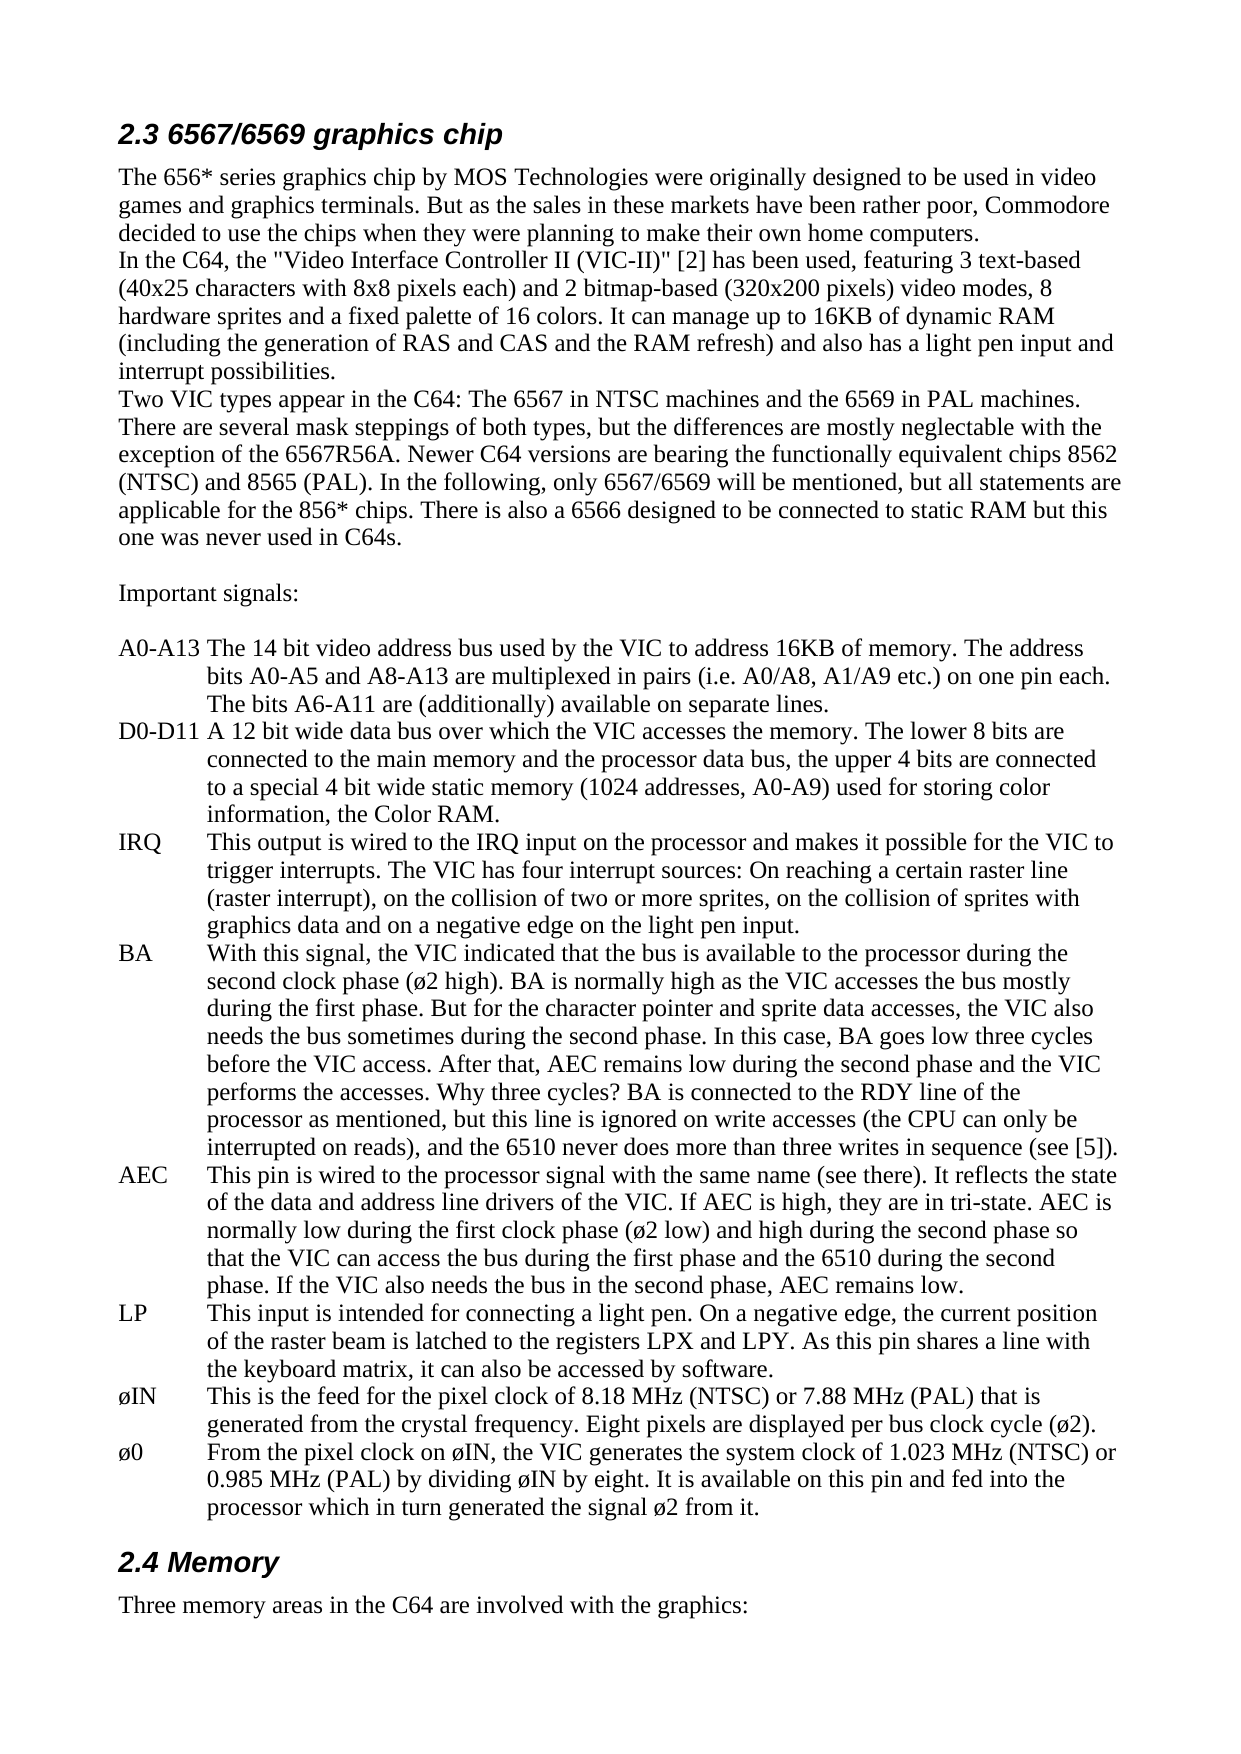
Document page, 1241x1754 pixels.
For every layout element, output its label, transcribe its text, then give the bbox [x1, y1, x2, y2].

text Important signals: [118, 579, 1122, 607]
text BA With this signal, the VIC indicated that the bus is available to the processor during the second clock phase (ø2 high). BA is normally high as the VIC accesses the bus mostly during the first phase. But for the character pointer and sprite data accesses, the VIC also needs the bus sometimes during the second phase. In this case, BA goes low three cycles before the VIC access. After that, AEC remains low during the second phase and the VIC performs the accesses. Why three cycles? BA is connected to the RDY line of the processor as mentioned, but this line is ignored on write accesses (the CPU can only be interrupted on reads), and the 6510 never does more than three writes in sequence (see [5]). [118, 939, 1122, 1161]
subtitle Memory [118, 1546, 1122, 1579]
text Three memory areas in the C64 are involved with the graphics: [118, 1591, 1122, 1619]
text LP This input is intended for connecting a light pen. On a negative edge, the current position of the raster beam is latched to the registers LPX and LPY. As this pin shares a line with the keyboard matrix, it can also be accessed by software. [118, 1299, 1122, 1382]
text In the C64, the "Video Interface Controller II (VIC-II)" [2] has been used, featuring 3 text-based (40x25 characters with 8x8 pixels each) and 2 bitmap-based (320x200 pixels) video modes, 8 hardware sprites and a fixed palette of 16 colors. It can manage up to 16KB of dynamic RAM (including the generation of RAS and CAS and the RAM refresh) and also has a light pen input and interrupt possibilities. [118, 246, 1122, 385]
text D0-D11 A 12 bit wide data bus over which the VIC accesses the memory. The lower 8 bits are connected to the main memory and the processor data bus, the upper 4 bits are connected to a special 4 bit wide static memory (1024 addresses, A0-A9) used for storing color information, the Color RAM. [118, 717, 1122, 828]
text IRQ This output is wired to the IRQ input on the processor and makes it possible for the VIC to trigger interrupts. The VIC has four interrupt sources: On reaching a certain raster line (raster interrupt), on the collision of two or more sprites, on the collision of sprites with graphics data and on a negative edge on the light pen input. [118, 828, 1122, 939]
subtitle 6567/6569 graphics chip [118, 118, 1122, 151]
text The 656* series graphics chip by MOS Technologies were originally designed to be used in video games and graphics terminals. But as the sales in these markets have been rather poor, Commodore decided to use the chips when they were planning to make their own home computers. [118, 163, 1122, 246]
text øIN This is the feed for the pixel clock of 8.18 MHz (NTSC) or 7.88 MHz (PAL) that is generated from the crystal frequency. Eight pixels are displayed per bus clock cycle (ø2). [118, 1382, 1122, 1438]
text AEC This pin is wired to the processor signal with the same name (see there). It reflects the state of the data and address line drivers of the VIC. If AEC is high, they are in tri-state. AEC is normally low during the first clock phase (ø2 low) and high during the second phase so that the VIC can access the bus during the first phase and the 6510 during the second phase. If the VIC also needs the bus in the second phase, AEC remains low. [118, 1161, 1122, 1299]
text ø0 From the pixel clock on øIN, the VIC generates the system clock of 1.023 MHz (NTSC) or 0.985 MHz (PAL) by dividing øIN by eight. It is available on this pin and fed into the processor which in turn generated the signal ø2 from it. [118, 1438, 1122, 1521]
text Two VIC types appear in the C64: The 6567 in NTSC machines and the 6569 in PAL machines. There are several mask steppings of both types, but the differences are mostly neglectable with the exception of the 6567R56A. Newer C64 versions are bearing the functionally equivalent chips 8562 (NTSC) and 8565 (PAL). In the following, only 6567/6569 will be mentioned, but all statements are applicable for the 856* chips. There is also a 6566 designed to be connected to static RAM but this one was never used in C64s. [118, 385, 1122, 551]
text A0-A13 The 14 bit video address bus used by the VIC to address 16KB of memory. The address bits A0-A5 and A8-A13 are multiplexed in pairs (i.e. A0/A8, A1/A9 etc.) on one pin each. The bits A6-A11 are (additionally) available on separate lines. [118, 634, 1122, 717]
